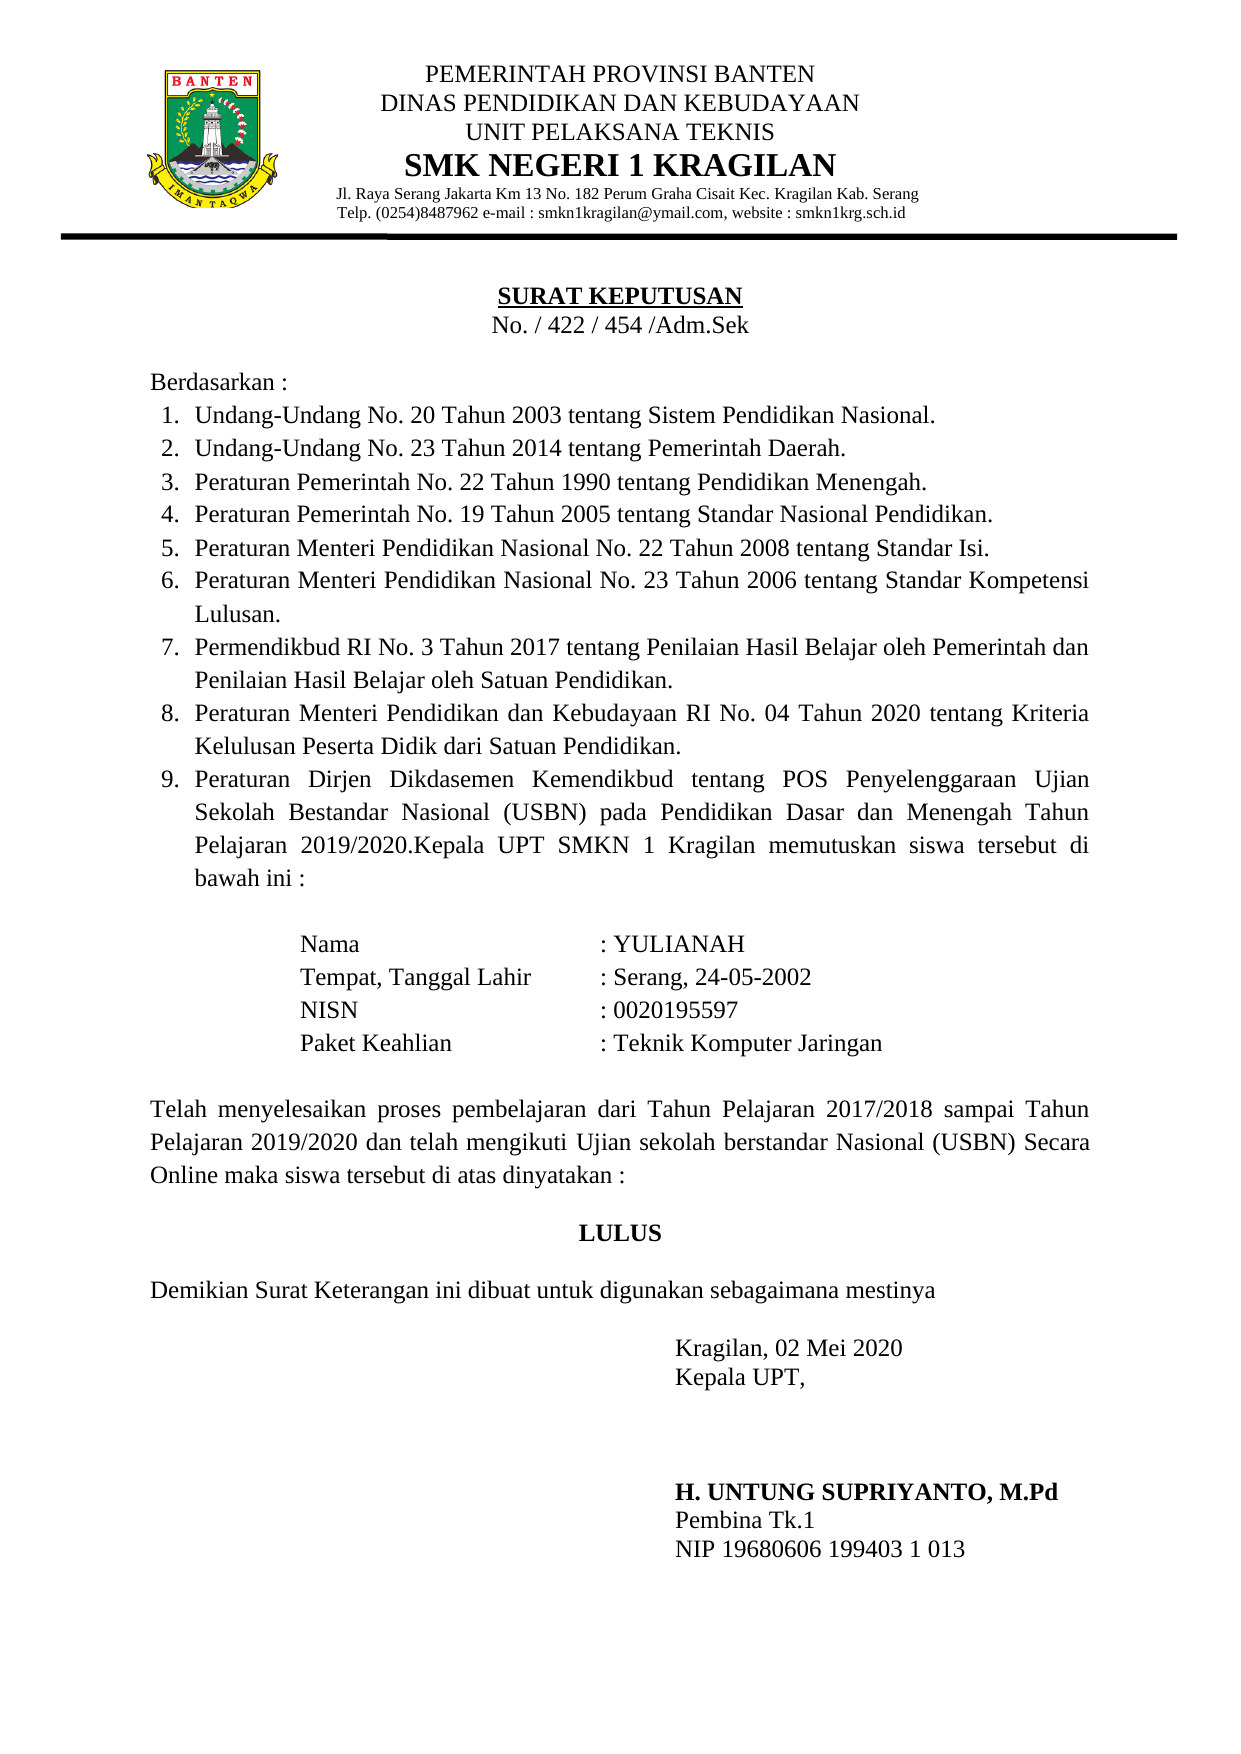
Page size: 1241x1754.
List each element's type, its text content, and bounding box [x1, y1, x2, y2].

list Peraturan Pemerintah No. 22 Tahun 1990 tentang Pendidikan Menengah. [179, 467, 1090, 495]
text Kepala UPT, [150, 1362, 1090, 1391]
text Pembina Tk.1 [150, 1506, 1090, 1534]
text Tempat, Tanggal Lahir : Serang, 24-05-2002 [150, 962, 1090, 991]
list Peraturan Menteri Pendidikan Nasional No. 23 Tahun 2006 tentang Standar Kompetensi Lulusan. [179, 566, 1090, 627]
text No. / 422 / 454 /Adm.Sek [150, 310, 1090, 339]
picture [146, 70, 279, 208]
list Undang-Undang No. 23 Tahun 2014 tentang Pemerintah Daerah. [179, 433, 1090, 462]
list Peraturan Pemerintah No. 19 Tahun 2005 tentang Standar Nasional Pendidikan. [179, 499, 1090, 528]
list Undang-Undang No. 20 Tahun 2003 tentang Sistem Pendidikan Nasional. [179, 401, 1090, 429]
text Nama : YULIANAH [150, 929, 1090, 958]
text Berdasarkan : [150, 367, 1090, 396]
text H. UNTUNG SUPRIYANTO, M.Pd [150, 1477, 1090, 1506]
text LULUS [150, 1218, 1090, 1247]
text NIP 19680606 199403 1 013 [150, 1534, 1090, 1563]
text Paket Keahlian : Teknik Komputer Jaringan [150, 1028, 1090, 1057]
text NISN : 0020195597 [150, 995, 1090, 1024]
list Peraturan Dirjen Dikdasemen Kemendikbud tentang POS Penyelenggaraan Ujian Sekolah Bestandar Nasional (USBN) pada Pendidikan Dasar dan Menengah Tahun Pelajaran 2019/2020.Kepala UPT SMKN 1 Kragilan memutuskan siswa tersebut di bawah ini : [179, 764, 1090, 892]
list Peraturan Menteri Pendidikan dan Kebudayaan RI No. 04 Tahun 2020 tentang Kriteria Kelulusan Peserta Didik dari Satuan Pendidikan. [179, 698, 1090, 759]
list Permendikbud RI No. 3 Tahun 2017 tentang Penilaian Hasil Belajar oleh Pemerintah dan Penilaian Hasil Belajar oleh Satuan Pendidikan. [179, 632, 1090, 693]
list Peraturan Menteri Pendidikan Nasional No. 22 Tahun 2008 tentang Standar Isi. [179, 533, 1090, 561]
text Kragilan, 02 Mei 2020 [150, 1333, 1090, 1362]
text SURAT KEPUTUSAN [150, 281, 1090, 310]
text Demikian Surat Keterangan ini dibuat untuk digunakan sebagaimana mestinya [150, 1276, 1090, 1304]
text Telah menyelesaikan proses pembelajaran dari Tahun Pelajaran 2017/2018 sampai Tahun Pelajaran 2019/2020 dan telah mengikuti Ujian sekolah berstandar Nasional (USBN) Secara Online maka siswa tersebut di atas dinyatakan : [150, 1094, 1090, 1189]
